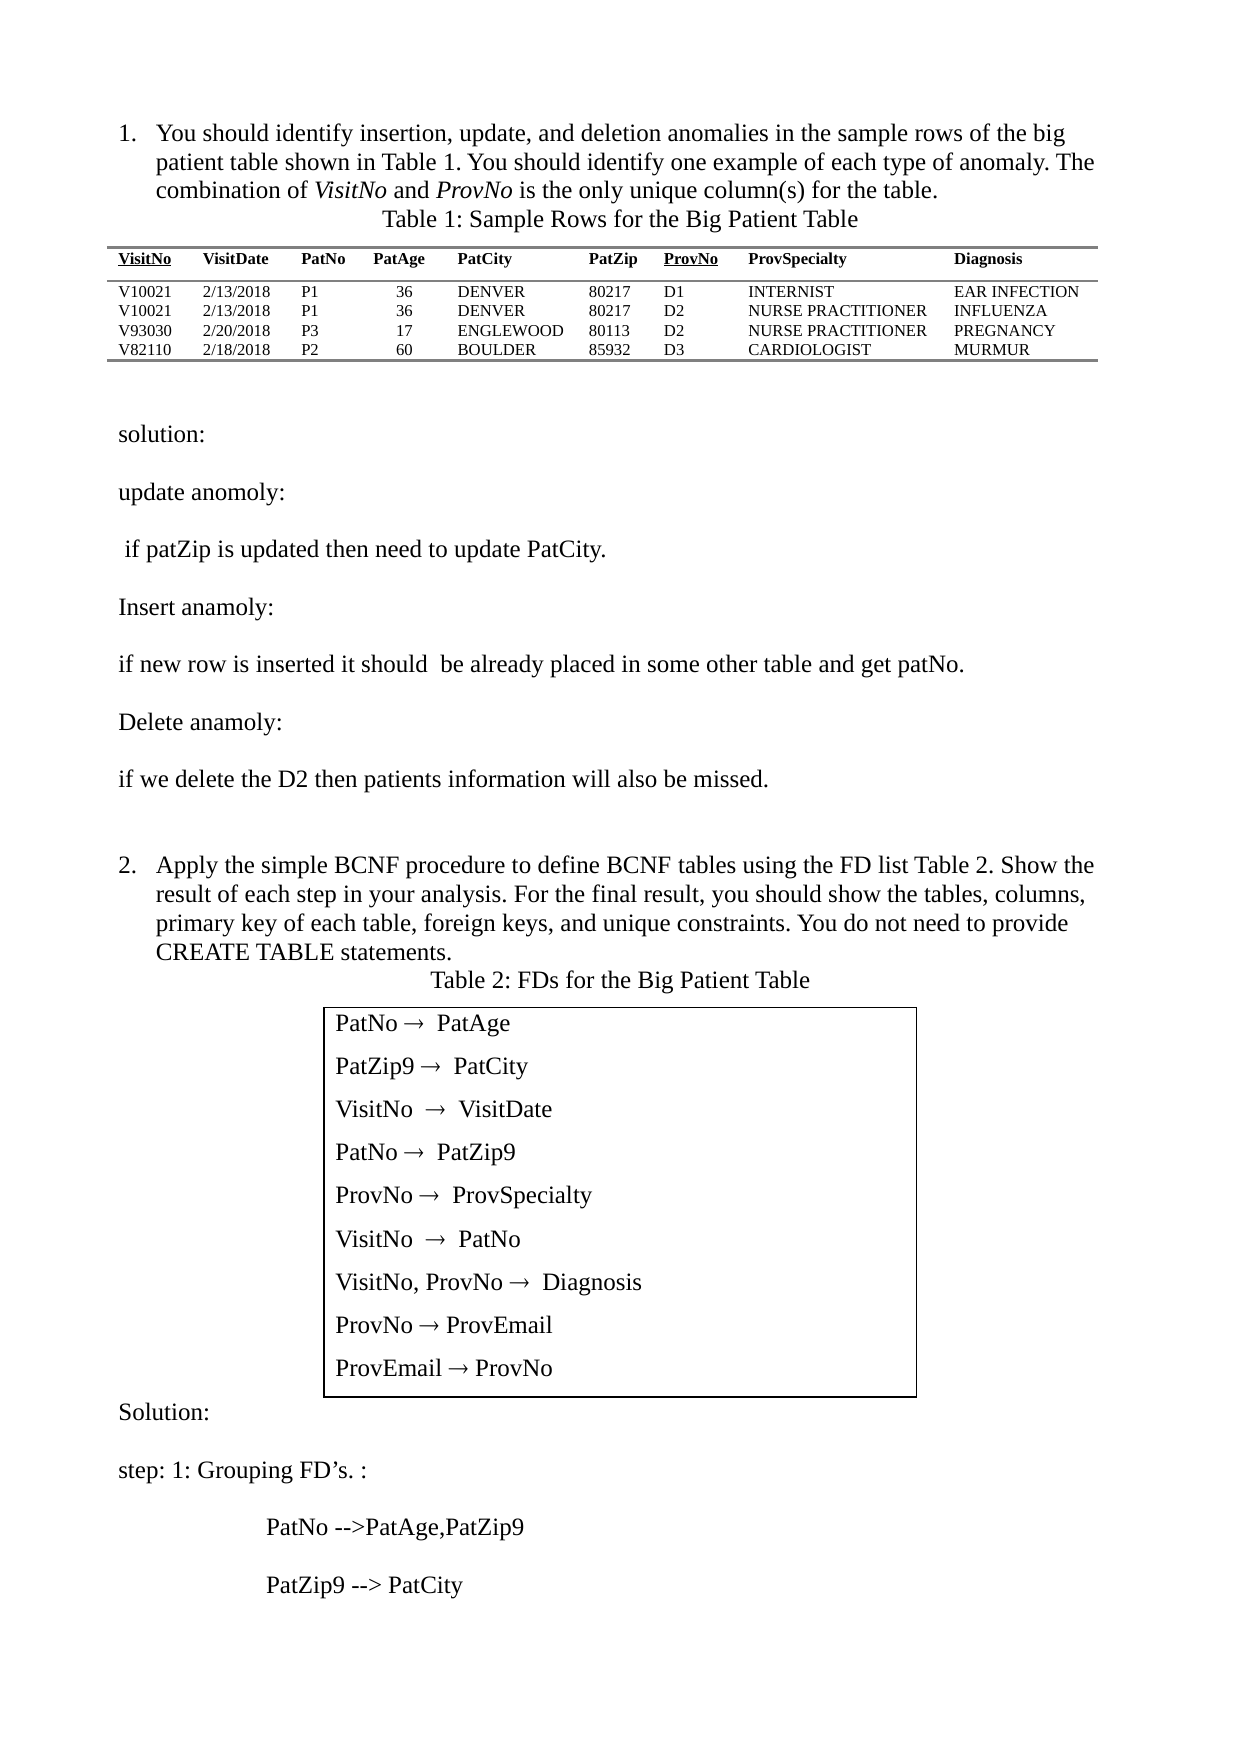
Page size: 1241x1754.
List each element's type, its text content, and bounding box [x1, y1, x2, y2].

text Delete anamoly: [118, 707, 1122, 736]
text update anomoly: [118, 477, 1122, 506]
table_cell P3 [290, 320, 362, 339]
table_header PatAge [362, 249, 446, 280]
table_header Diagnosis [943, 249, 1098, 280]
table_header VisitDate [191, 249, 290, 280]
table_cell NURSE PractiTIoner [737, 301, 943, 320]
table_cell 17 [362, 320, 446, 339]
table_header PatNo  PatAge [325, 1008, 916, 1051]
table_header PatCity [446, 249, 577, 280]
table_cell Englewood [446, 320, 577, 339]
table_cell 2/13/2018 [191, 282, 290, 301]
text PatZip9 --> PatCity [118, 1570, 1122, 1599]
table_cell V82110 [107, 340, 191, 359]
table_cell VisitNo, ProvNo  Diagnosis ProvNo  ProvEmail ProvEmail  ProvNo [325, 1267, 916, 1396]
table_cell 2/20/2018 [191, 320, 290, 339]
table_cell PatZip9  PatCity [325, 1051, 916, 1094]
text if patZip is updated then need to update PatCity. [118, 534, 1122, 563]
table_cell 80217 [578, 301, 652, 320]
table_cell Boulder [446, 340, 577, 359]
table_cell V10021 [107, 282, 191, 301]
list You should identify insertion, update, and deletion anomalies in the sample rows of the big patient table shown in Table 1. You should identify one example of each type of anomaly. The combination of VisitNo and ProvNo is the only unique column(s) for the table. [118, 118, 1122, 204]
table_cell Denver [446, 301, 577, 320]
text PatNo -->PatAge,PatZip9 [118, 1512, 1122, 1541]
table_cell NURSE PRACTITIONER [737, 320, 943, 339]
table_header PatZip [578, 249, 652, 280]
table_cell INFLUENZA [943, 301, 1098, 320]
table_cell 36 [362, 282, 446, 301]
table_cell D2 [653, 320, 737, 339]
table_header ProvSpecialty [737, 249, 943, 280]
text if we delete the D2 then patients information will also be missed. [118, 764, 1122, 793]
table_cell D1 [653, 282, 737, 301]
text if new row is inserted it should be already placed in some other table and get patNo. [118, 649, 1122, 678]
table_cell V10021 [107, 301, 191, 320]
table_cell 2/13/2018 [191, 301, 290, 320]
title Table 1: Sample Rows for the Big Patient Table [118, 204, 1122, 233]
table_cell 36 [362, 301, 446, 320]
table_cell P1 [290, 301, 362, 320]
title Table 2: FDs for the Big Patient Table [118, 966, 1122, 994]
table_cell VisitNo  PatNo [325, 1224, 916, 1267]
table_cell 85932 [578, 340, 652, 359]
table_cell VisitNo  VisitDate PatNo  PatZip9 ProvNo  ProvSpecialty [325, 1094, 916, 1224]
table_cell P2 [290, 340, 362, 359]
table_cell 80113 [578, 320, 652, 339]
table_header PatNo [290, 249, 362, 280]
table_cell Ear Infection [943, 282, 1098, 301]
table_cell 60 [362, 340, 446, 359]
table_cell pregnancy [943, 320, 1098, 339]
table_cell V93030 [107, 320, 191, 339]
text solution: [118, 419, 1122, 448]
table_cell D2 [653, 301, 737, 320]
table_cell Denver [446, 282, 577, 301]
text step: 1: Grouping FD’s. : [118, 1455, 1122, 1484]
table_header VisitNo [107, 249, 191, 280]
table_cell 2/18/2018 [191, 340, 290, 359]
table_cell internist [737, 282, 943, 301]
list Apply the simple BCNF procedure to define BCNF tables using the FD list Table 2. Show the result of each step in your analysis. For the final result, you should show the tables, columns, primary key of each table, foreign keys, and unique constraints. You do not need to provide CREATE TABLE statements. [118, 851, 1122, 966]
table_cell cardiologist [737, 340, 943, 359]
table_cell P1 [290, 282, 362, 301]
text Insert anamoly: [118, 592, 1122, 621]
table_cell D3 [653, 340, 737, 359]
table_cell 80217 [578, 282, 652, 301]
table_cell murmur [943, 340, 1098, 359]
text Solution: [118, 1397, 1122, 1426]
table_header ProvNo [653, 249, 737, 280]
